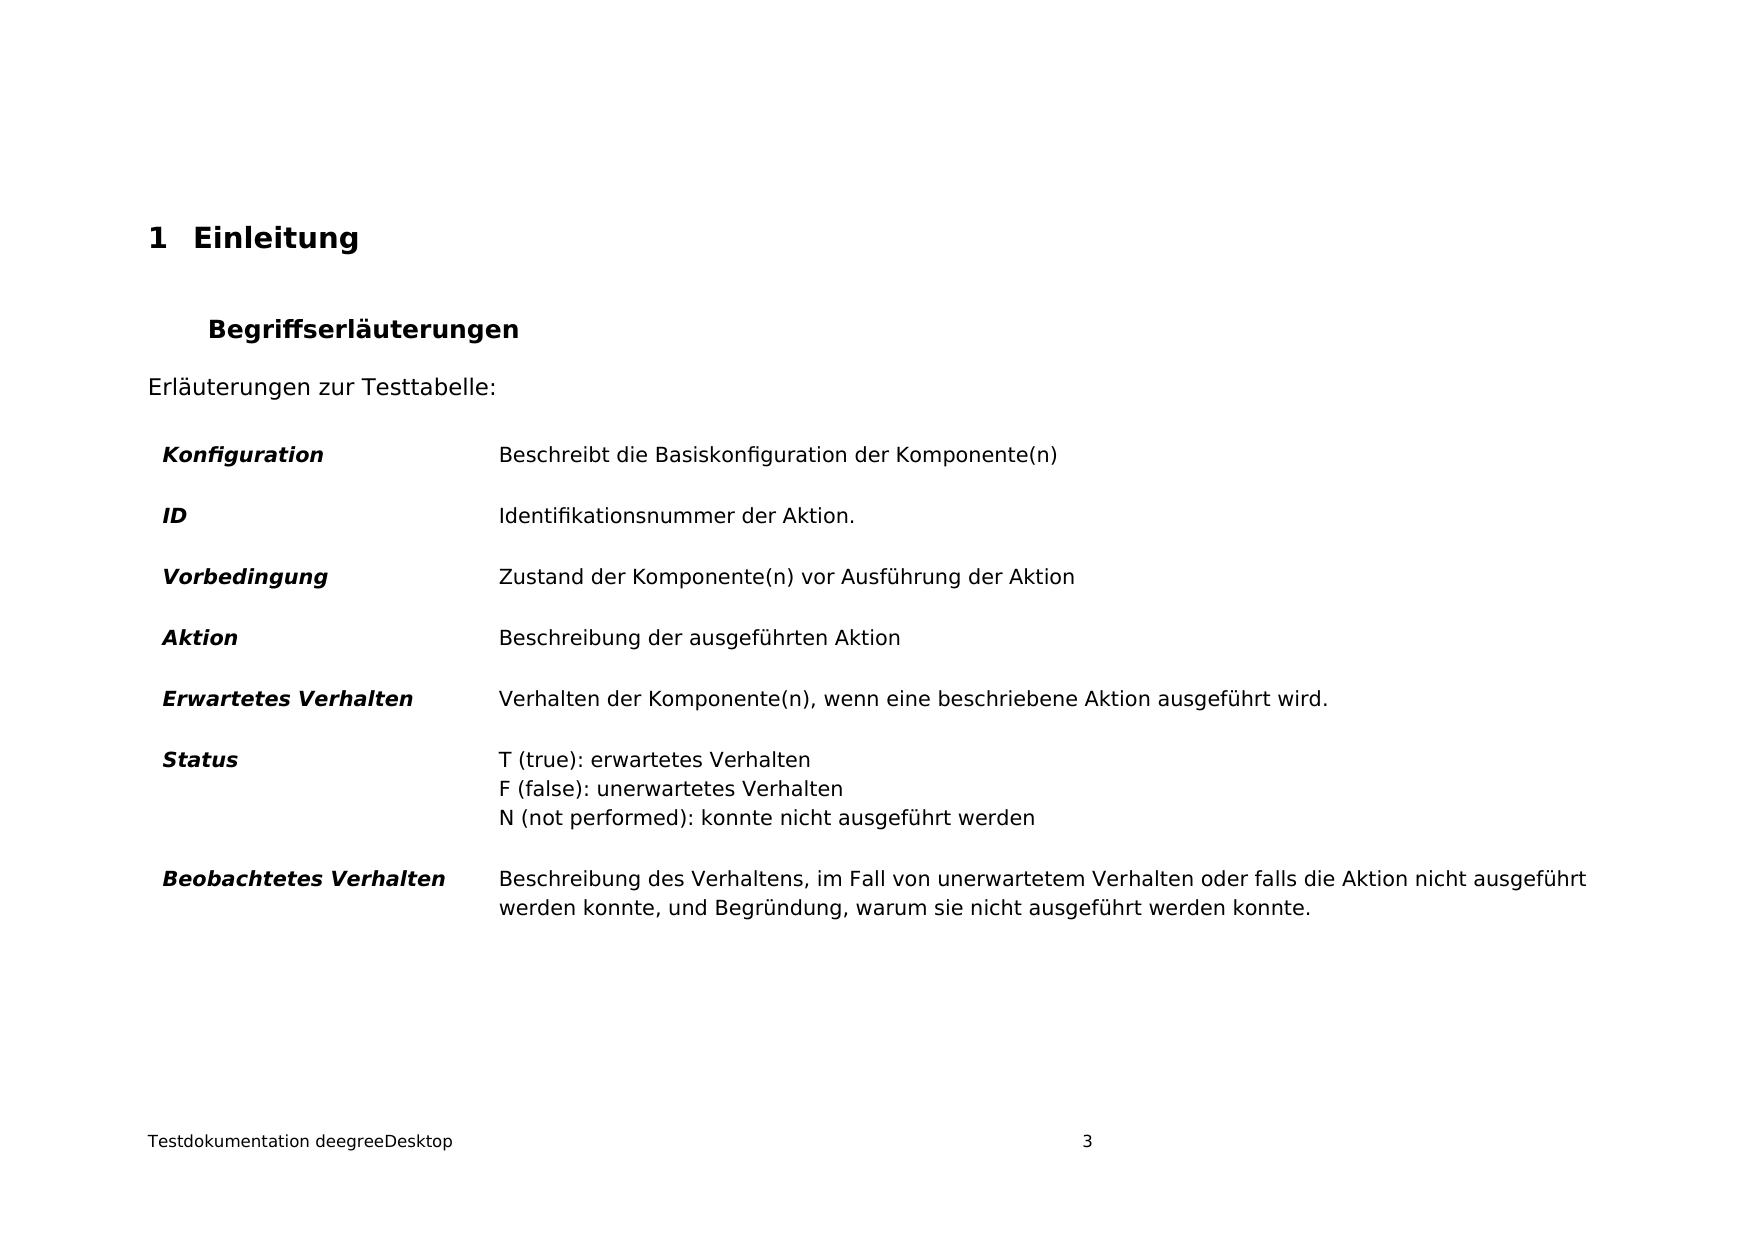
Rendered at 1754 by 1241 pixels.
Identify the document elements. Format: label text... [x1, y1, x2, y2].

table_cell Vorbedingung [148, 547, 476, 608]
table_cell Zustand der Komponente(n) vor Ausführung der Aktion [476, 547, 1607, 608]
table_cell Beschreibung der ausgeführten Aktion [476, 608, 1607, 668]
table_cell Aktion [148, 608, 476, 668]
table_cell Beschreibung des Verhaltens, im Fall von unerwartetem Ver­halten oder falls die Aktion nicht ausgeführt werden konnte, und Begründung, warum sie nicht ausgeführt werden konnte. [476, 849, 1607, 938]
subtitle Begriffserläuterungen [148, 315, 1606, 344]
table_cell ID [148, 486, 476, 547]
subtitle Einleitung [148, 221, 1606, 255]
table_header Konfiguration [148, 425, 476, 486]
table_cell Beobachtetes Verhalten [148, 849, 476, 938]
table_cell Erwartetes Verhalten [148, 669, 476, 729]
text Erläuterungen zur Testtabelle: [148, 374, 1606, 401]
table_cell Identifikationsnummer der Aktion. [476, 486, 1607, 547]
table_cell Verhalten der Komponente(n), wenn eine beschriebene Aktion ausgeführt wird. [476, 669, 1607, 729]
table_cell T (true): erwartetes Verhalten F (false): unerwartetes Verhalten N (not performed): konnte nicht ausgeführt werden [476, 730, 1607, 848]
table_header Beschreibt die Basiskonfiguration der Komponente(n) [476, 425, 1607, 486]
table_cell Status [148, 730, 476, 848]
